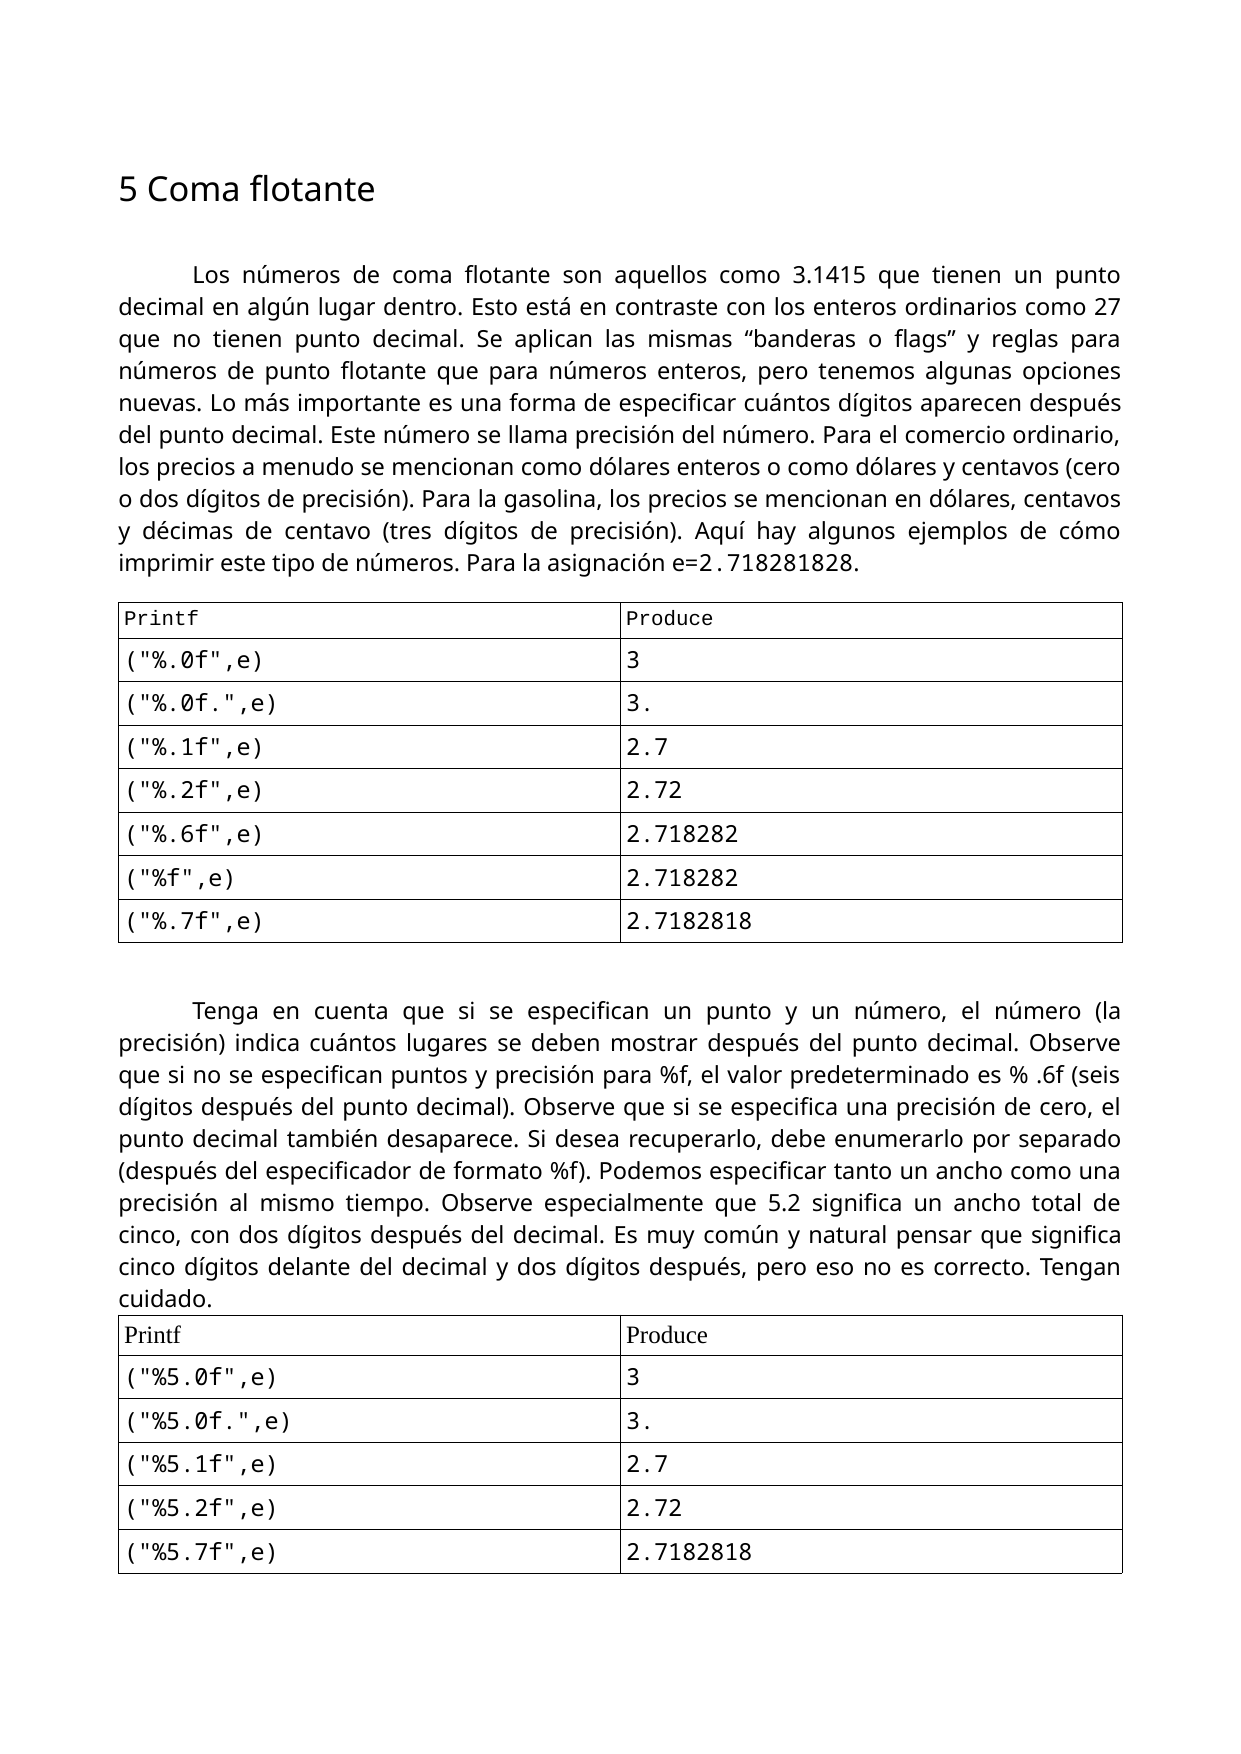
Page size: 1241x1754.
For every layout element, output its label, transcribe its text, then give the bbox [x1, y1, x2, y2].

table_cell 2.718282 [621, 856, 1122, 899]
table_cell ("%5.2f",e) [119, 1486, 620, 1529]
table_header Printf [119, 1316, 620, 1355]
table_cell 2.7 [621, 1443, 1122, 1485]
table_cell ("%5.0f",e) [119, 1356, 620, 1398]
table_cell ("%.1f",e) [119, 726, 620, 768]
table_cell ("%f",e) [119, 856, 620, 899]
table_header Produce [621, 603, 1122, 637]
text Tenga en cuenta que si se especifican un punto y un número, el número (la precisión) indica cuántos lugares se deben mostrar después del punto decimal. Observe que si no se especifican puntos y precisión para %f, el valor predeterminado es % .6f (seis dígitos después del punto decimal). Observe que si se especifica una precisión de cero, el punto decimal también desaparece. Si desea recuperarlo, debe enumerarlo por separado (después del especificador de formato %f). Podemos especificar tanto un ancho como una precisión al mismo tiempo. Observe especialmente que 5.2 significa un ancho total de cinco, con dos dígitos después del decimal. Es muy común y natural pensar que significa cinco dígitos delante del decimal y dos dígitos después, pero eso no es correcto. Tengan cuidado. [118, 995, 1122, 1314]
table_cell 2.72 [621, 769, 1122, 812]
table_cell ("%.6f",e) [119, 813, 620, 855]
table_cell 3. [621, 682, 1122, 724]
table_cell ("%.0f.",e) [119, 682, 620, 724]
table_cell 3. [621, 1399, 1122, 1442]
table_cell 2.72 [621, 1486, 1122, 1529]
table_cell 3 [621, 1356, 1122, 1398]
table_cell 2.7 [621, 726, 1122, 768]
table_cell 2.718282 [621, 813, 1122, 855]
table_header Printf [119, 603, 620, 637]
text 5 Coma flotante [118, 165, 1122, 212]
table_cell ("%.2f",e) [119, 769, 620, 812]
table_header Produce [621, 1316, 1122, 1355]
table_cell ("%.0f",e) [119, 639, 620, 681]
table_cell 2.7182818 [621, 900, 1122, 942]
table_cell 2.7182818 [621, 1530, 1122, 1572]
table_cell ("%5.1f",e) [119, 1443, 620, 1485]
table_cell 3 [621, 639, 1122, 681]
table_cell ("%5.0f.",e) [119, 1399, 620, 1442]
text Los números de coma flotante son aquellos como 3.1415 que tienen un punto decimal en algún lugar dentro. Esto está en contraste con los enteros ordinarios como 27 que no tienen punto decimal. Se aplican las mismas “banderas o flags” y reglas para números de punto flotante que para números enteros, pero tenemos algunas opciones nuevas. Lo más importante es una forma de especificar cuántos dígitos aparecen después del punto decimal. Este número se llama precisión del número. Para el comercio ordinario, los precios a menudo se mencionan como dólares enteros o como dólares y centavos (cero o dos dígitos de precisión). Para la gasolina, los precios se mencionan en dólares, centavos y décimas de centavo (tres dígitos de precisión). Aquí hay algunos ejemplos de cómo imprimir este tipo de números. Para la asignación e=2.718281828. [118, 259, 1122, 578]
table_cell ("%.7f",e) [119, 900, 620, 942]
table_cell ("%5.7f",e) [119, 1530, 620, 1572]
